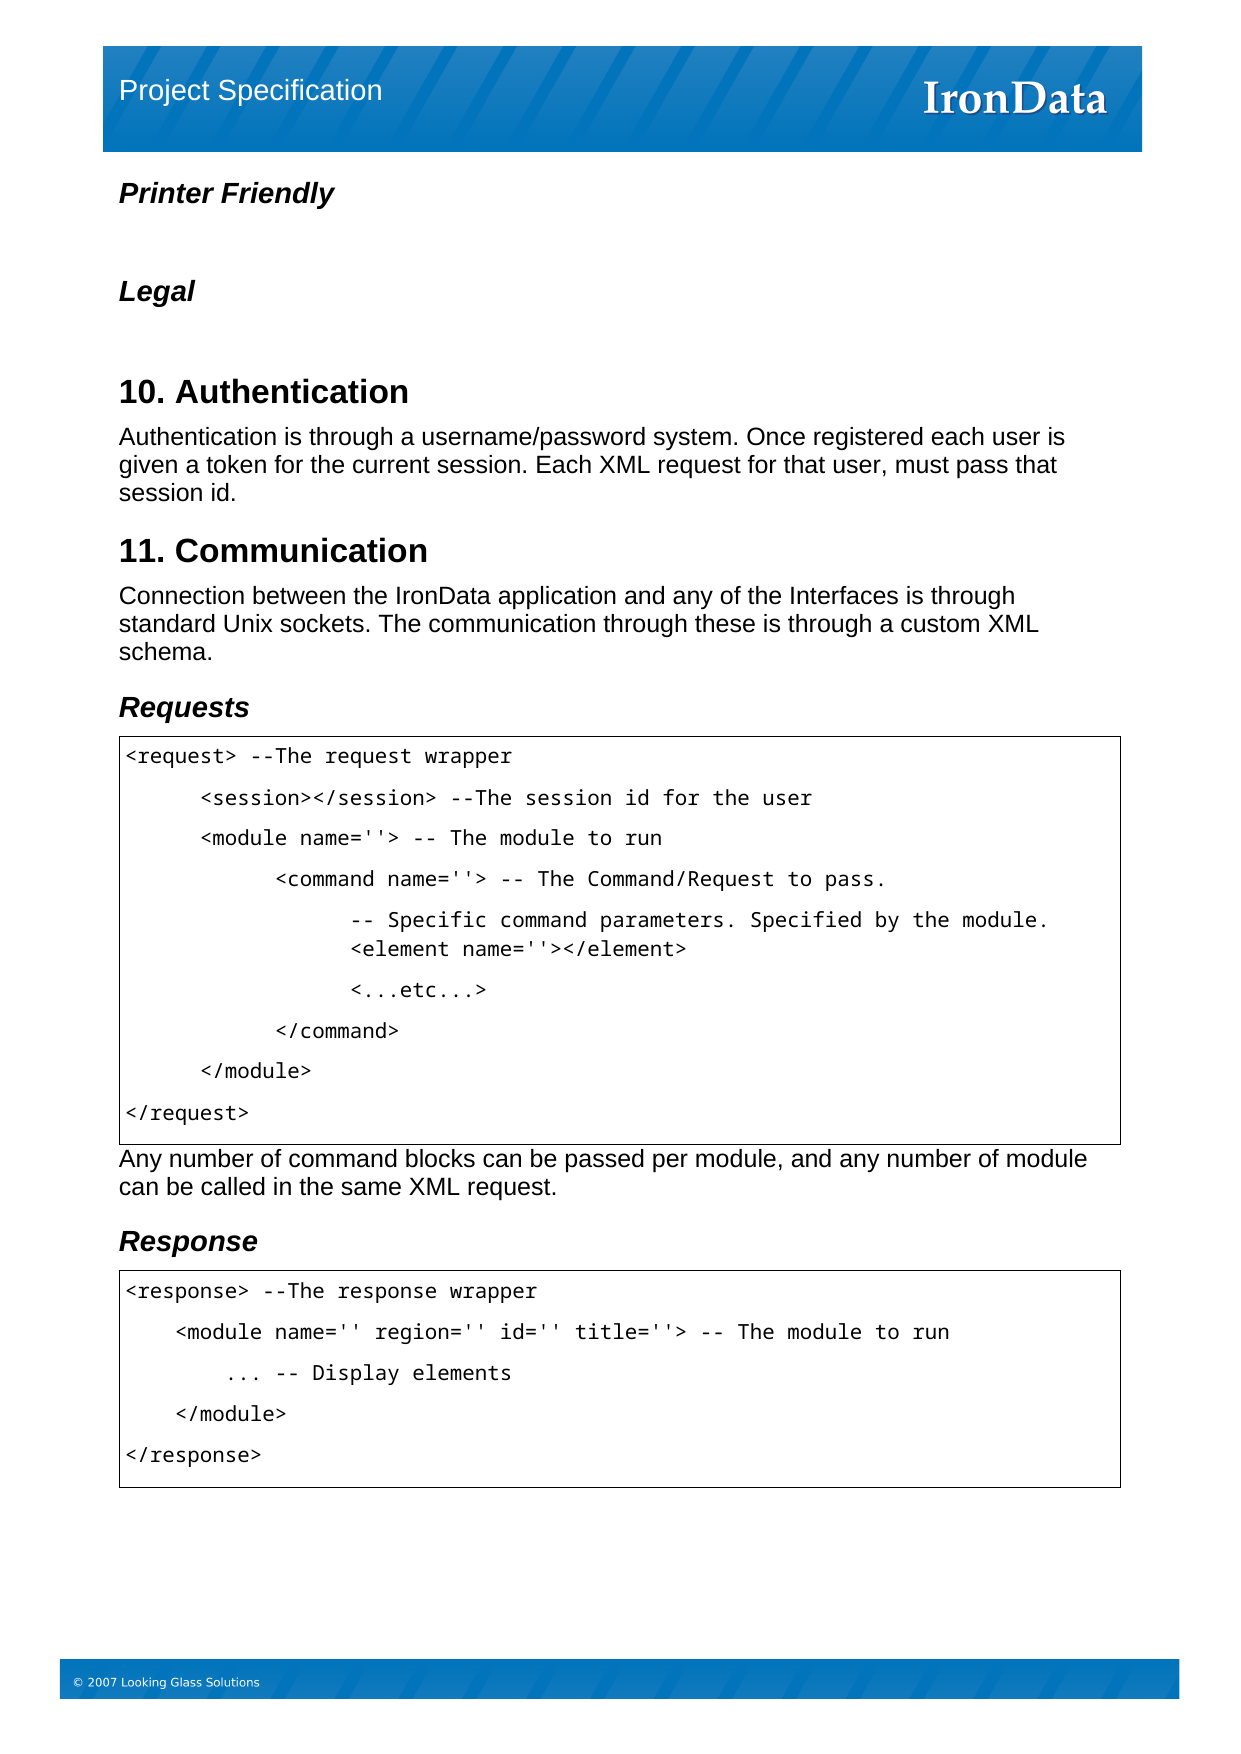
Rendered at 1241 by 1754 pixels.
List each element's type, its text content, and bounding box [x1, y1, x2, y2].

subtitle Legal [119, 275, 1120, 308]
subtitle Authentication [119, 373, 1120, 411]
subtitle Response [119, 1225, 1120, 1258]
text Connection between the IronData application and any of the Interfaces is through standard Unix sockets. The communication through these is through a custom XML schema. [119, 582, 1120, 666]
picture [103, 46, 1143, 152]
picture [59, 1659, 1180, 1699]
subtitle Printer Friendly [119, 177, 1120, 210]
subtitle Requests [119, 691, 1120, 723]
text Authentication is through a username/password system. Once registered each user is given a token for the current session. Each XML request for that user, must pass that session id. [119, 423, 1120, 507]
table_header <request> --The request wrapper <session></session> --The session id for the user <module name=''> -- The module to run <command name=''> -- The Command/Request to pass. -- Specific command parameters. Specified by the module. <element name=''></element> <...etc...> </command> </module> </request> [120, 737, 1120, 1144]
subtitle Communication [119, 532, 1120, 569]
text Any number of command blocks can be passed per module, and any number of module can be called in the same XML request. [119, 1145, 1120, 1200]
table_header <response> --The response wrapper <module name='' region='' id='' title=''> -- The module to run ... -- Display elements </module> </response> [120, 1271, 1120, 1487]
